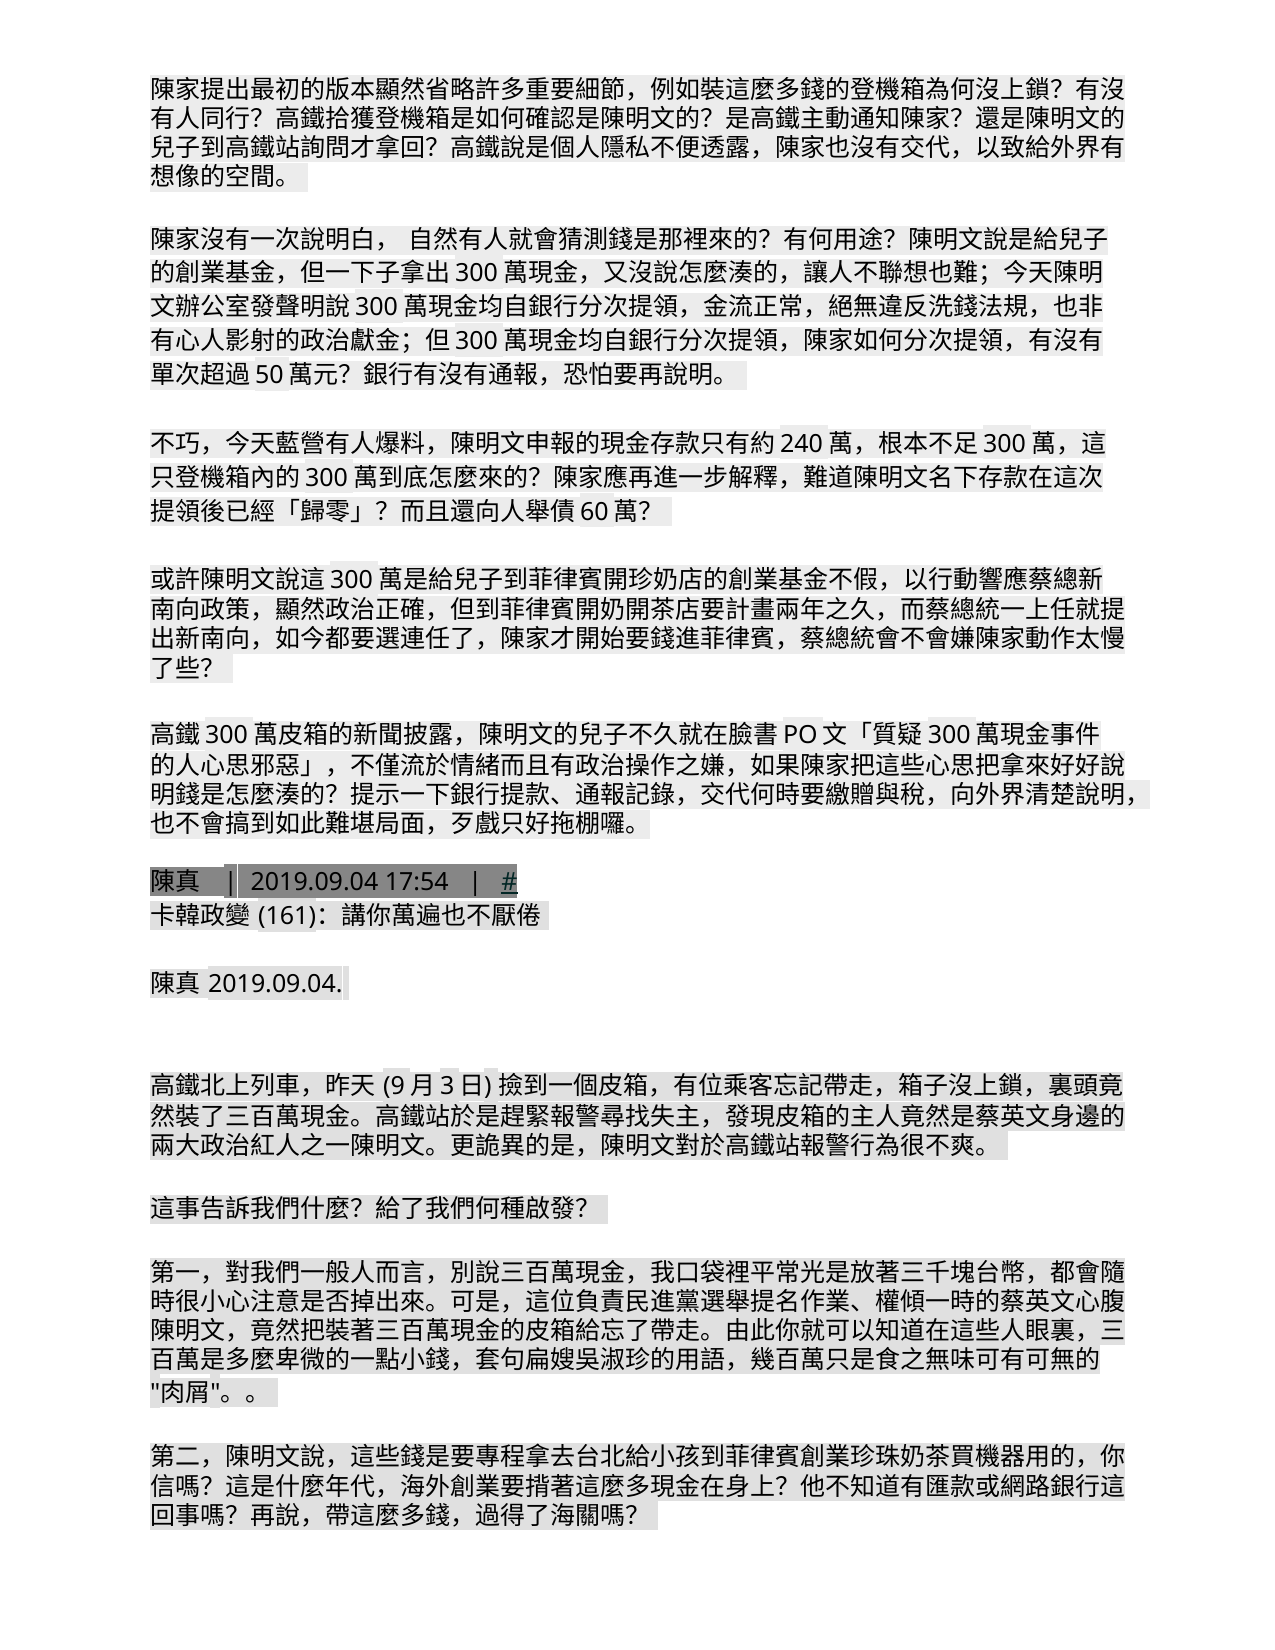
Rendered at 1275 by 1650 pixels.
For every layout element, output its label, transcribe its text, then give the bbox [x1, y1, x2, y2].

text 【重磅快評】高鐵300萬太驚奇！陳明文一家歹戲拖棚 2019-09-04 聯合報 主筆室 高鐵昨天上午撿到裝了300萬現金的未上鎖登機箱，追查發現失主竟是民進黨立委陳明文，陳的次子說這是父親給創業基金，要讓他到菲律賓開珍珠奶茶店；不可思議的情節製造了漫天問號，以致有民眾到地檢署告發洗錢，更有議員賭上職務認為陳明文無法證明所言為真。 300萬元確實不是小數目，這恐怕也是高鐵歷來拾獲金額最大的遺失物，加上主角是立委陳明文，以致這件事瞬間成了社會矚目的新聞；原本陳家是可以好好說明，但卻摻雜了情緒及政治操作，迅速升高新聞的熱度。 不知道是在何種情境下，陳明文把300萬元留在車上就逕自下車了，直到中午和兒子吃飯才「突然」想起錢遺落在高鐵上；陳的兒子趕到高鐵站領取，結果300萬元一文未少拿回。 陳家提出最初的版本顯然省略許多重要細節，例如裝這麼多錢的登機箱為何沒上鎖？有沒有人同行？高鐵拾獲登機箱是如何確認是陳明文的？是高鐵主動通知陳家？還是陳明文的兒子到高鐵站詢問才拿回？高鐵說是個人隱私不便透露，陳家也沒有交代，以致給外界有想像的空間。 陳家沒有一次說明白， 自然有人就會猜測錢是那裡來的？有何用途？陳明文說是給兒子的創業基金，但一下子拿出300萬現金，又沒說怎麼湊的，讓人不聯想也難；今天陳明文辦公室發聲明說300萬現金均自銀行分次提領，金流正常，絕無違反洗錢法規，也非有心人影射的政治獻金；但300萬現金均自銀行分次提領，陳家如何分次提領，有沒有單次超過50萬元？銀行有沒有通報，恐怕要再說明。 不巧，今天藍營有人爆料，陳明文申報的現金存款只有約240萬，根本不足300萬，這只登機箱內的300萬到底怎麼來的？陳家應再進一步解釋，難道陳明文名下存款在這次提領後已經「歸零」？而且還向人舉債60萬？ 或許陳明文說這300萬是給兒子到菲律賓開珍奶店的創業基金不假，以行動響應蔡總新南向政策，顯然政治正確，但到菲律賓開奶開茶店要計畫兩年之久，而蔡總統一上任就提出新南向，如今都要選連任了，陳家才開始要錢進菲律賓，蔡總統會不會嫌陳家動作太慢了些？ 高鐵300萬皮箱的新聞披露，陳明文的兒子不久就在臉書PO文「質疑300萬現金事件的人心思邪惡」，不僅流於情緒而且有政治操作之嫌，如果陳家把這些心思把拿來好好說明錢是怎麼湊的？提示一下銀行提款、通報記錄，交代何時要繳贈與稅，向外界清楚說明，也不會搞到如此難堪局面，歹戲只好拖棚囉。 [150, 75, 1125, 839]
text 卡韓政變 (161)：講你萬遍也不厭倦 陳真 2019.09.04. 高鐵北上列車，昨天 (9月3日) 撿到一個皮箱，有位乘客忘記帶走，箱子沒上鎖，裏頭竟然裝了三百萬現金。高鐵站於是趕緊報警尋找失主，發現皮箱的主人竟然是蔡英文身邊的兩大政治紅人之一陳明文。更詭異的是，陳明文對於高鐵站報警行為很不爽。 這事告訴我們什麼？給了我們何種啟發？ 第一，對我們一般人而言，別說三百萬現金，我口袋裡平常光是放著三千塊台幣，都會隨時很小心注意是否掉出來。可是，這位負責民進黨選舉提名作業、權傾一時的蔡英文心腹陳明文，竟然把裝著三百萬現金的皮箱給忘了帶走。由此你就可以知道在這些人眼裏，三百萬是多麼卑微的一點小錢，套句扁嫂吳淑珍的用語，幾百萬只是食之無味可有可無的 "肉屑"。。 第二，陳明文說，這些錢是要專程拿去台北給小孩到菲律賓創業珍珠奶茶買機器用的，你信嗎？這是什麼年代，海外創業要揹著這麼多現金在身上？他不知道有匯款或網路銀行這回事嗎？再說，帶這麼多錢，過得了海關嗎？ 柯文哲前一陣子指控蔡英文身邊的人"都" 貪污。蔡身邊有哪些人恐怕數不清，但是其中有兩個是當今政治紅人。一個是我介紹過的柯建銘。柯建銘被其黨內同志形容為現代和珅，和珅是清朝的大貪官。但是，柯文哲母親卻公開宣稱，柯文哲全家都是柯建銘的 "不銹鋼粉"，永不生銹。 至於蔡英文的另一位心腹陳明文，在扯爛污方面亦不遑多讓。不過，柯文哲之批評卻極為偽善；一方面指控貪污，一方面卻又是兩大貪官的知心友人與不銹鋼粉。為了政治結盟，陳明文的兒子陳冠廷還被柯文哲延攬擔任北市府副發言人 。 今天，柯、陳兩大門神如果是國民黨籍，肯定早已關入監牢，坐穿牢底；而國民黨則必然會因此被攻擊得體無完膚。但是，不管如何卑劣的違法亂紀，只要是民進黨所為，支持者照樣力挺到底，而且往往不會有事，或是大案小辦，大事化小，法院就像他們家開的似的。 你看五年前高雄發生恐怖的氣爆案，就像戰場一樣，街道滿目瘡痍，死傷慘重。各方捐款頓時湧入，高達45億元，希望能幫助災民。可是，這些錢卻大多被濫用與挪用了，甚至官員還拿去日本觀光旅遊，明目張膽程度，令人瞠目結舌。這麼一大筆指定用於賑災的錢，居然如此濫用挪用。可是你看，綠營支持者會在乎嗎？一點也不會。今天，假設這是國民黨或韓國瑜所為，肯定老早被鬥得身敗名裂並繩之以法。 台灣社會，不管什麼事，永遠是兩套標準。藍的就算清廉乾淨得如一顆水晶球，一如韓國瑜，照樣能抹黑鬥臭得臭不可聞；就算勤政愛民得有一餐沒一餐，快要過勞死，一如韓國瑜，卻照樣能抹黑鬥臭得彷彿他天天喝酒打牌睡大覺。 反之，明明貪婪無度，貪贓枉法，雞犬昇天，違法亂紀，無法無天到不可思議的程度，但是只要是綠的，就一點事也不會有，照樣扯爛污，呼風喚雨，萬民擁戴。 由此你可以發現，決定一個社會政治發展之良莠，關鍵之一其實就在於人民的普遍素質。人民素質之低落與腦殘，使得台灣形成一種反淘汰社會，忠良飽受誣衊構陷，而人渣們卻個個名利雙收，步步高昇，萬民擁戴。 這些話，如果一年講上250遍，四十年來我講過至少一萬遍，可謂講你萬遍也不厭倦，可是有用嗎？ [150, 898, 1125, 1564]
text 陳真 | 2019.09.04 17:54 | # [150, 864, 1125, 898]
